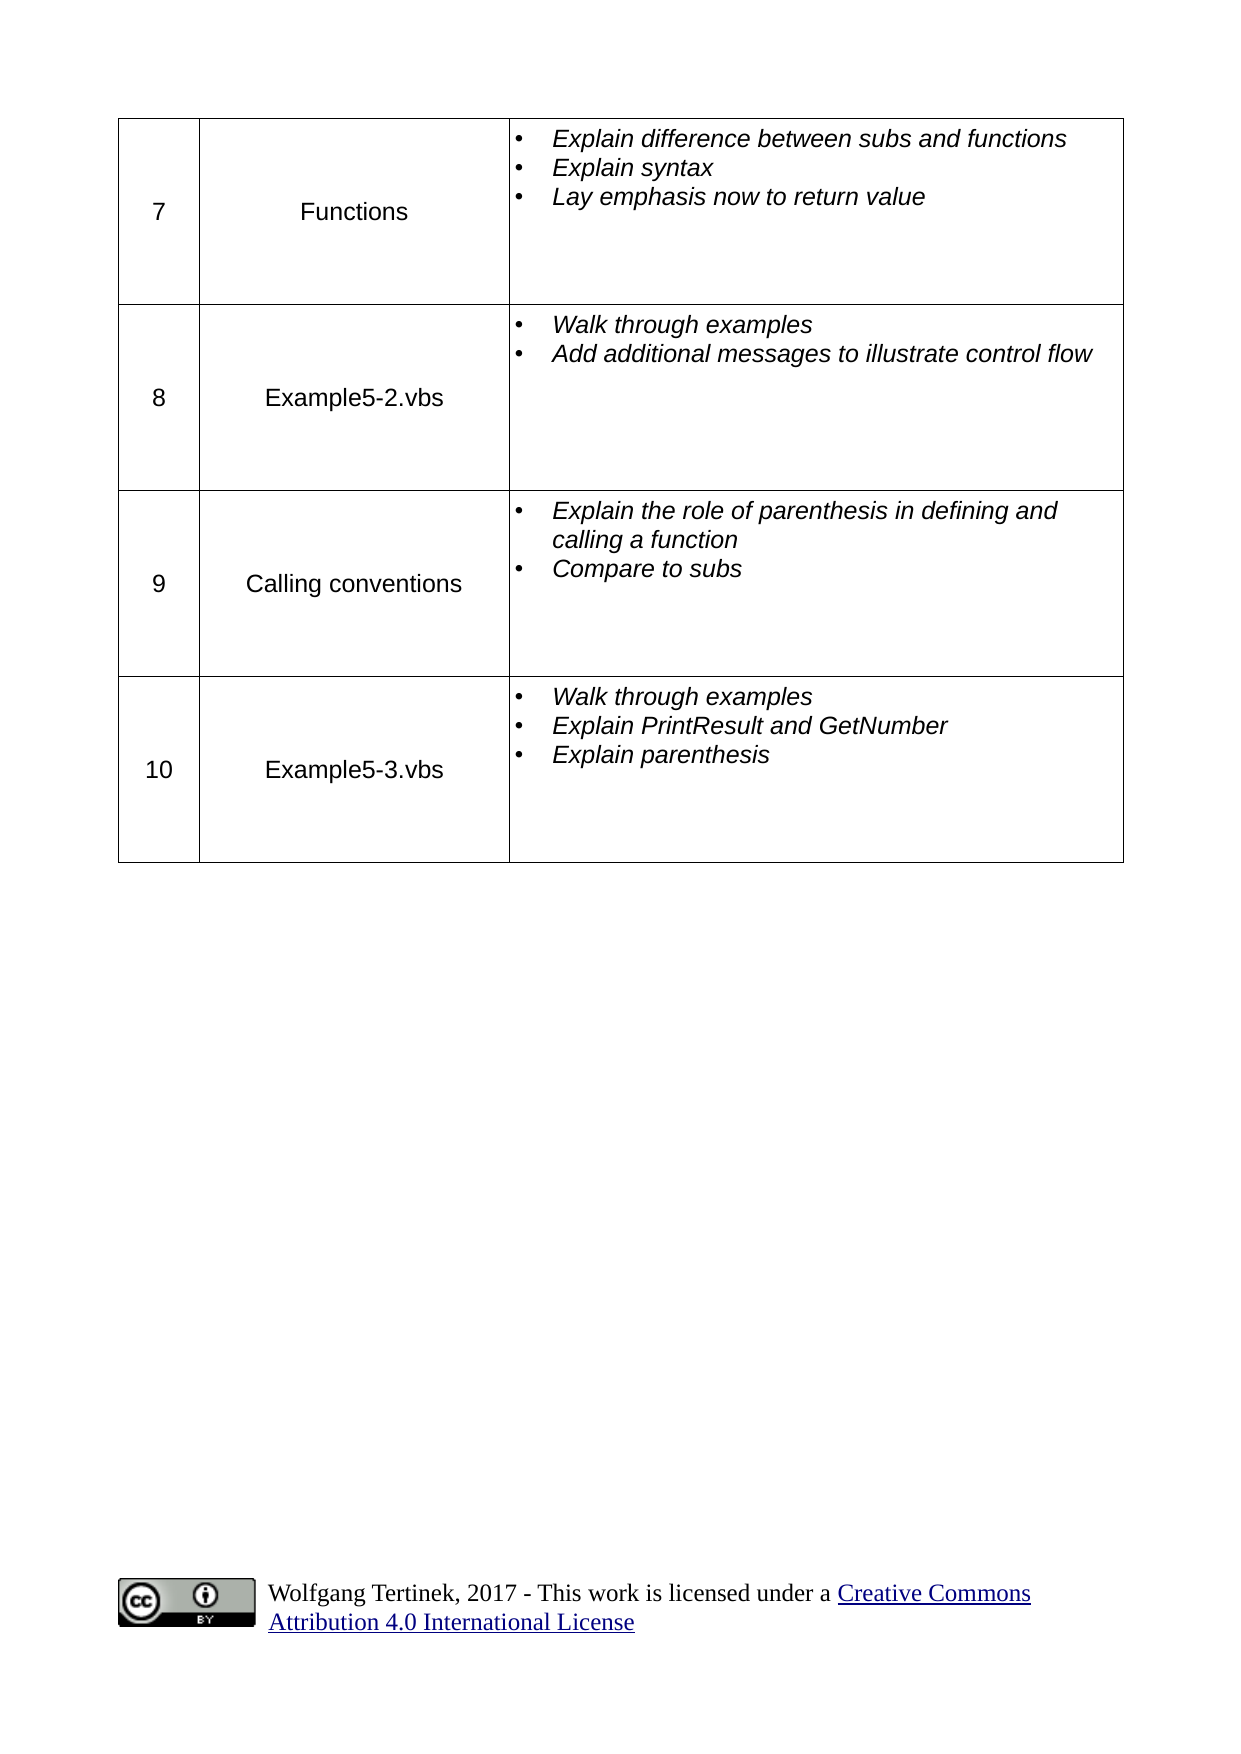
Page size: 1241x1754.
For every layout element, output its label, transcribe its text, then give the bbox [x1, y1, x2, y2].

table_cell Walk through examples Add additional messages to illustrate control flow [510, 305, 1123, 490]
table_cell Explain the role of parenthesis in defining and calling a function Compare to subs [510, 491, 1123, 676]
picture [118, 1578, 256, 1627]
table_cell 7 [119, 119, 199, 304]
table_cell 9 [119, 491, 199, 676]
table_cell Example5-3.vbs [200, 677, 509, 862]
table_cell Example5-2.vbs [200, 305, 509, 490]
table_cell Calling conventions [200, 491, 509, 676]
table_cell Walk through examples Explain PrintResult and GetNumber Explain parenthesis [510, 677, 1123, 862]
table_cell 10 [119, 677, 199, 862]
table_cell 8 [119, 305, 199, 490]
table_cell Explain difference between subs and functions Explain syntax Lay emphasis now to return value [510, 119, 1123, 304]
table_cell Functions [200, 119, 509, 304]
